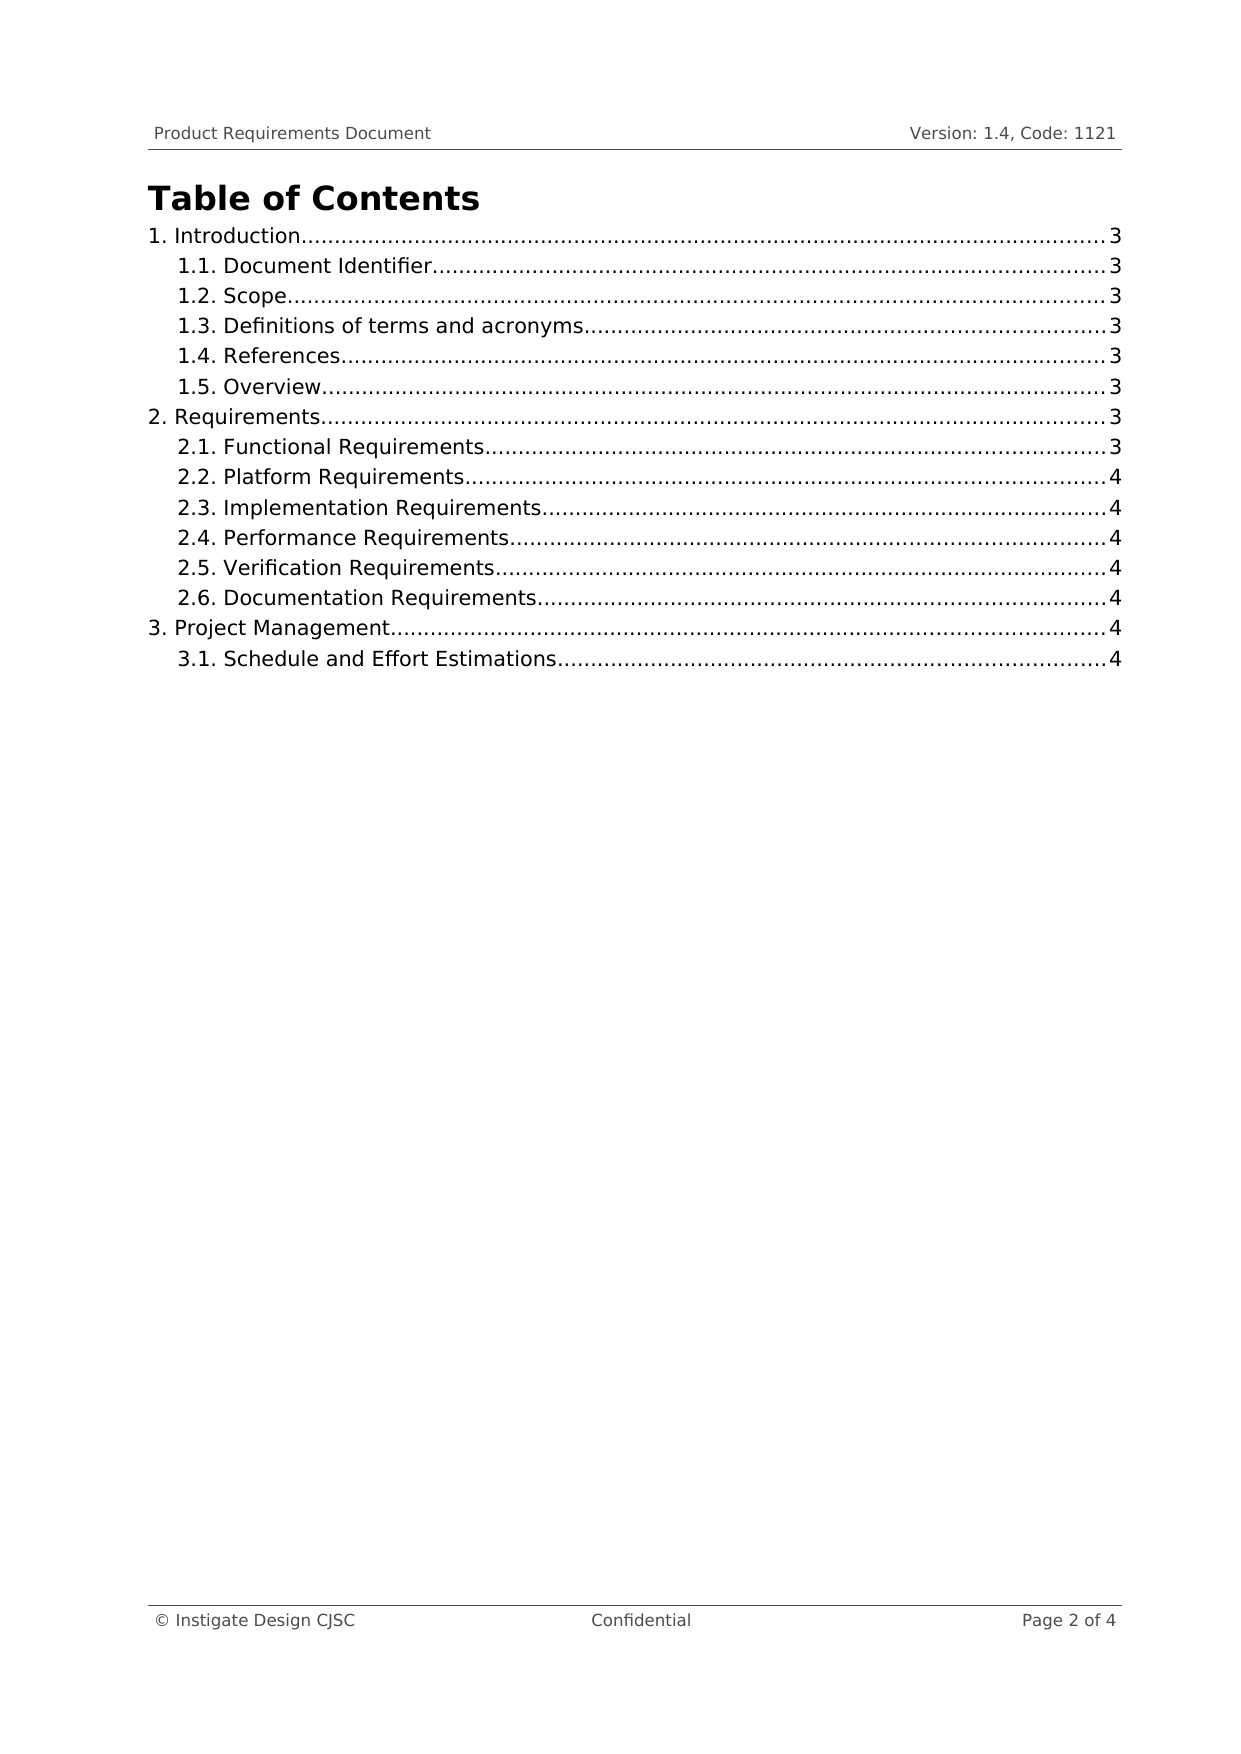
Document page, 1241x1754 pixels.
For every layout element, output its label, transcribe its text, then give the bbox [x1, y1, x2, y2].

text 1.5. Overview 3 [177, 375, 1122, 399]
text 2. Requirements 3 [148, 405, 1122, 429]
subtitle Table of Contents [148, 179, 1122, 218]
text 3.1. Schedule and Effort Estimations 4 [177, 647, 1122, 671]
text 2.5. Verification Requirements 4 [177, 556, 1122, 580]
text 1.4. References 3 [177, 344, 1122, 369]
text 2.3. Implementation Requirements 4 [177, 496, 1122, 520]
text 2.1. Functional Requirements 3 [177, 435, 1122, 459]
text 1.2. Scope 3 [177, 284, 1122, 308]
text 2.6. Documentation Requirements 4 [177, 586, 1122, 611]
text 2.2. Platform Requirements 4 [177, 465, 1122, 490]
text 1.3. Definitions of terms and acronyms 3 [177, 314, 1122, 339]
text 2.4. Performance Requirements 4 [177, 526, 1122, 550]
text 1. Introduction 3 [148, 224, 1122, 248]
text 1.1. Document Identifier 3 [177, 254, 1122, 278]
text 3. Project Management 4 [148, 616, 1122, 641]
